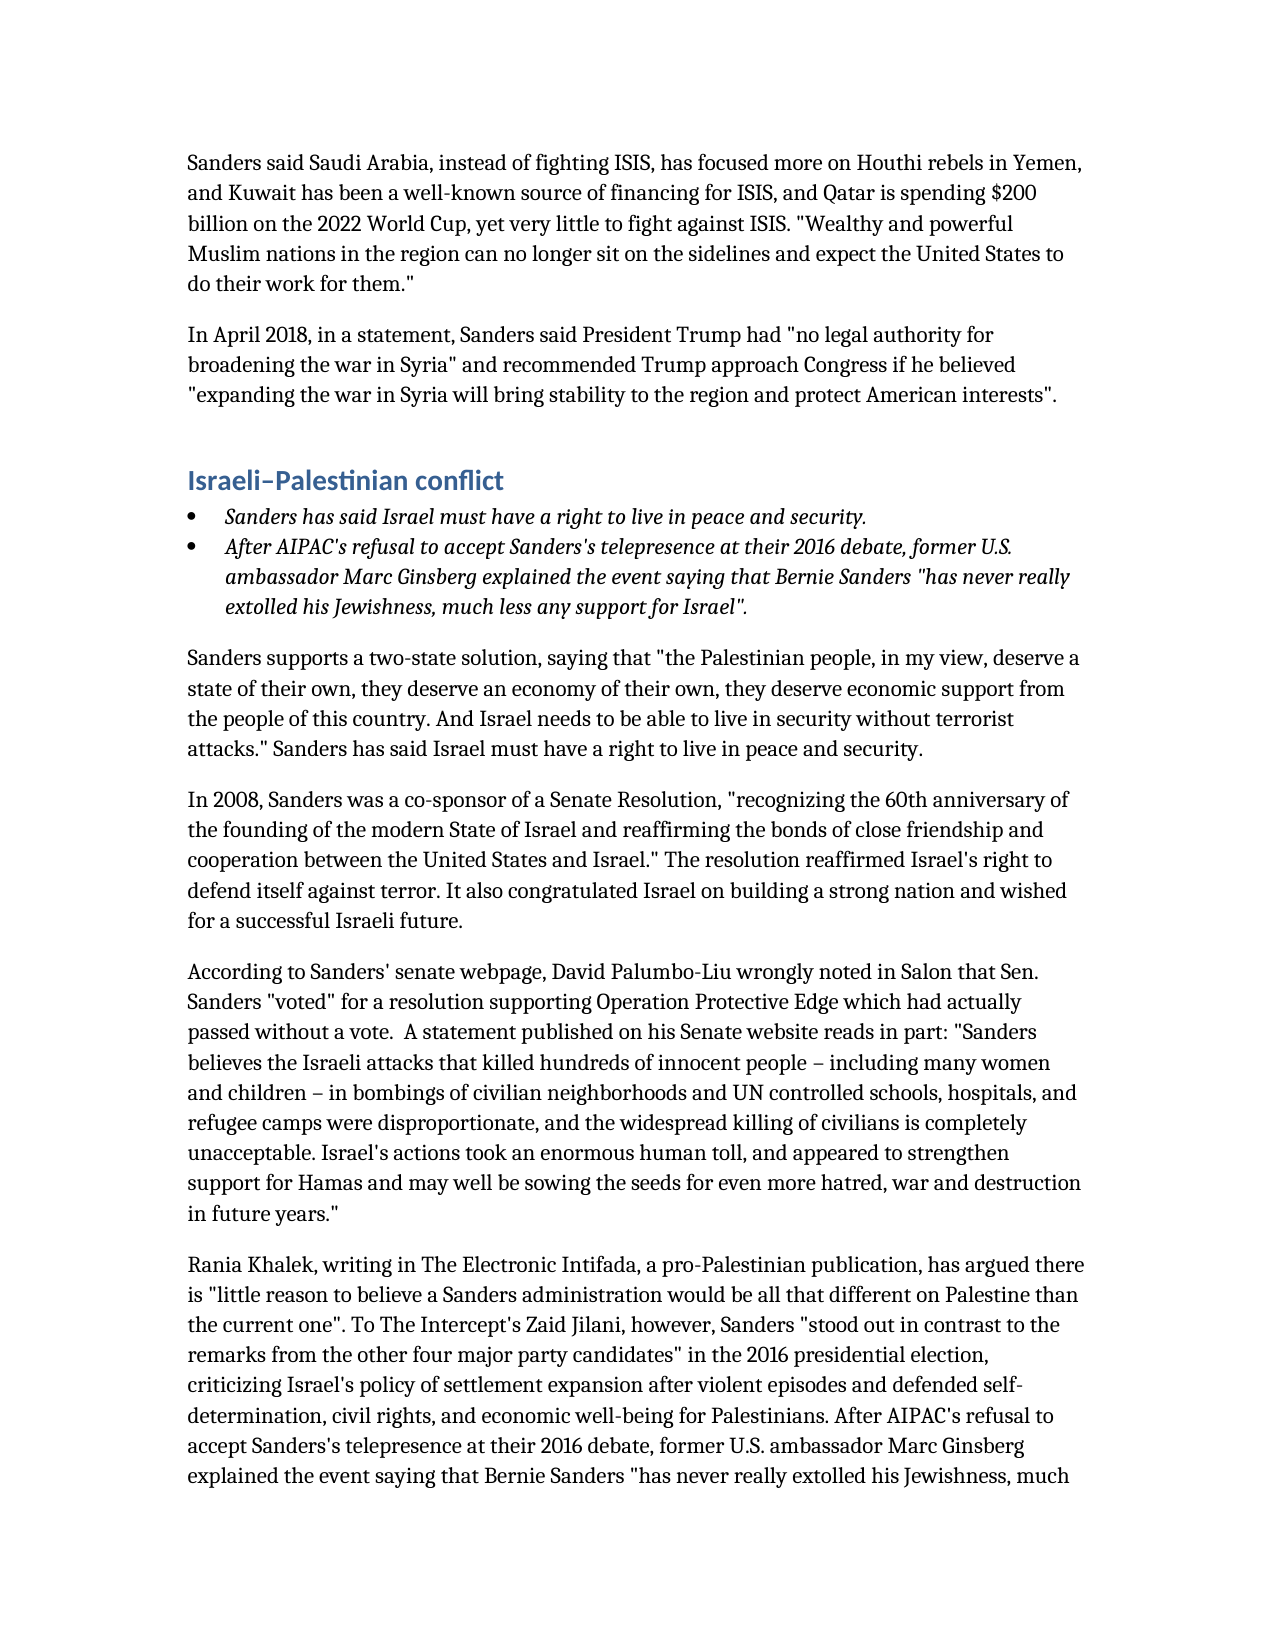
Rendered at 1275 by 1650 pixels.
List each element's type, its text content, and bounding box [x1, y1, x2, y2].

list After AIPAC's refusal to accept Sanders's telepresence at their 2016 debate, former U.S. ambassador Marc Ginsberg explained the event saying that Bernie Sanders "has never really extolled his Jewishness, much less any support for Israel". [187, 534, 1087, 620]
subtitle Israeli–Palestinian conflict [187, 462, 1087, 498]
text Sanders supports a two-state solution, saying that "the Palestinian people, in my view, deserve a state of their own, they deserve an economy of their own, they deserve economic support from the people of this country. And Israel needs to be able to live in security without terrorist attacks." Sanders has said Israel must have a right to live in peace and security. [187, 645, 1087, 762]
text Sanders said Saudi Arabia, instead of fighting ISIS, has focused more on Houthi rebels in Yemen, and Kuwait has been a well-known source of financing for ISIS, and Qatar is spending $200 billion on the 2022 World Cup, yet very little to fight against ISIS. "Wealthy and powerful Muslim nations in the region can no longer sit on the sidelines and expect the United States to do their work for them." [187, 150, 1087, 297]
text According to Sanders' senate webpage, David Palumbo-Liu wrongly noted in Salon that Sen. Sanders "voted" for a resolution supporting Operation Protective Edge which had actually passed without a vote. A statement published on his Senate website reads in part: "Sanders believes the Israeli attacks that killed hundreds of innocent people – including many women and children – in bombings of civilian neighborhoods and UN controlled schools, hospitals, and refugee camps were disproportionate, and the widespread killing of civilians is completely unacceptable. Israel's actions took an enormous human toll, and appeared to strengthen support for Hamas and may well be sowing the seeds for even more hatred, war and destruction in future years." [187, 959, 1087, 1227]
text In 2008, Sanders was a co-sponsor of a Senate Resolution, "recognizing the 60th anniversary of the founding of the modern State of Israel and reaffirming the bonds of close friendship and cooperation between the United States and Israel." The resolution reaffirmed Israel's right to defend itself against terror. It also congratulated Israel on building a strong nation and wished for a successful Israeli future. [187, 787, 1087, 934]
list Sanders has said Israel must have a right to live in peace and security. [187, 503, 1087, 530]
text Rania Khalek, writing in The Electronic Intifada, a pro-Palestinian publication, has argued there is "little reason to believe a Sanders administration would be all that different on Palestine than the current one". To The Intercept's Zaid Jilani, however, Sanders "stood out in contrast to the remarks from the other four major party candidates" in the 2016 presidential election, criticizing Israel's policy of settlement expansion after violent episodes and defended self-determination, civil rights, and economic well-being for Palestinians. After AIPAC's refusal to accept Sanders's telepresence at their 2016 debate, former U.S. ambassador Marc Ginsberg explained the event saying that Bernie Sanders "has never really extolled his Jewishness, much [187, 1251, 1087, 1489]
text In April 2018, in a statement, Sanders said President Trump had "no legal authority for broadening the war in Syria" and recommended Trump approach Congress if he believed "expanding the war in Syria will bring stability to the region and protect American interests". [187, 322, 1087, 409]
